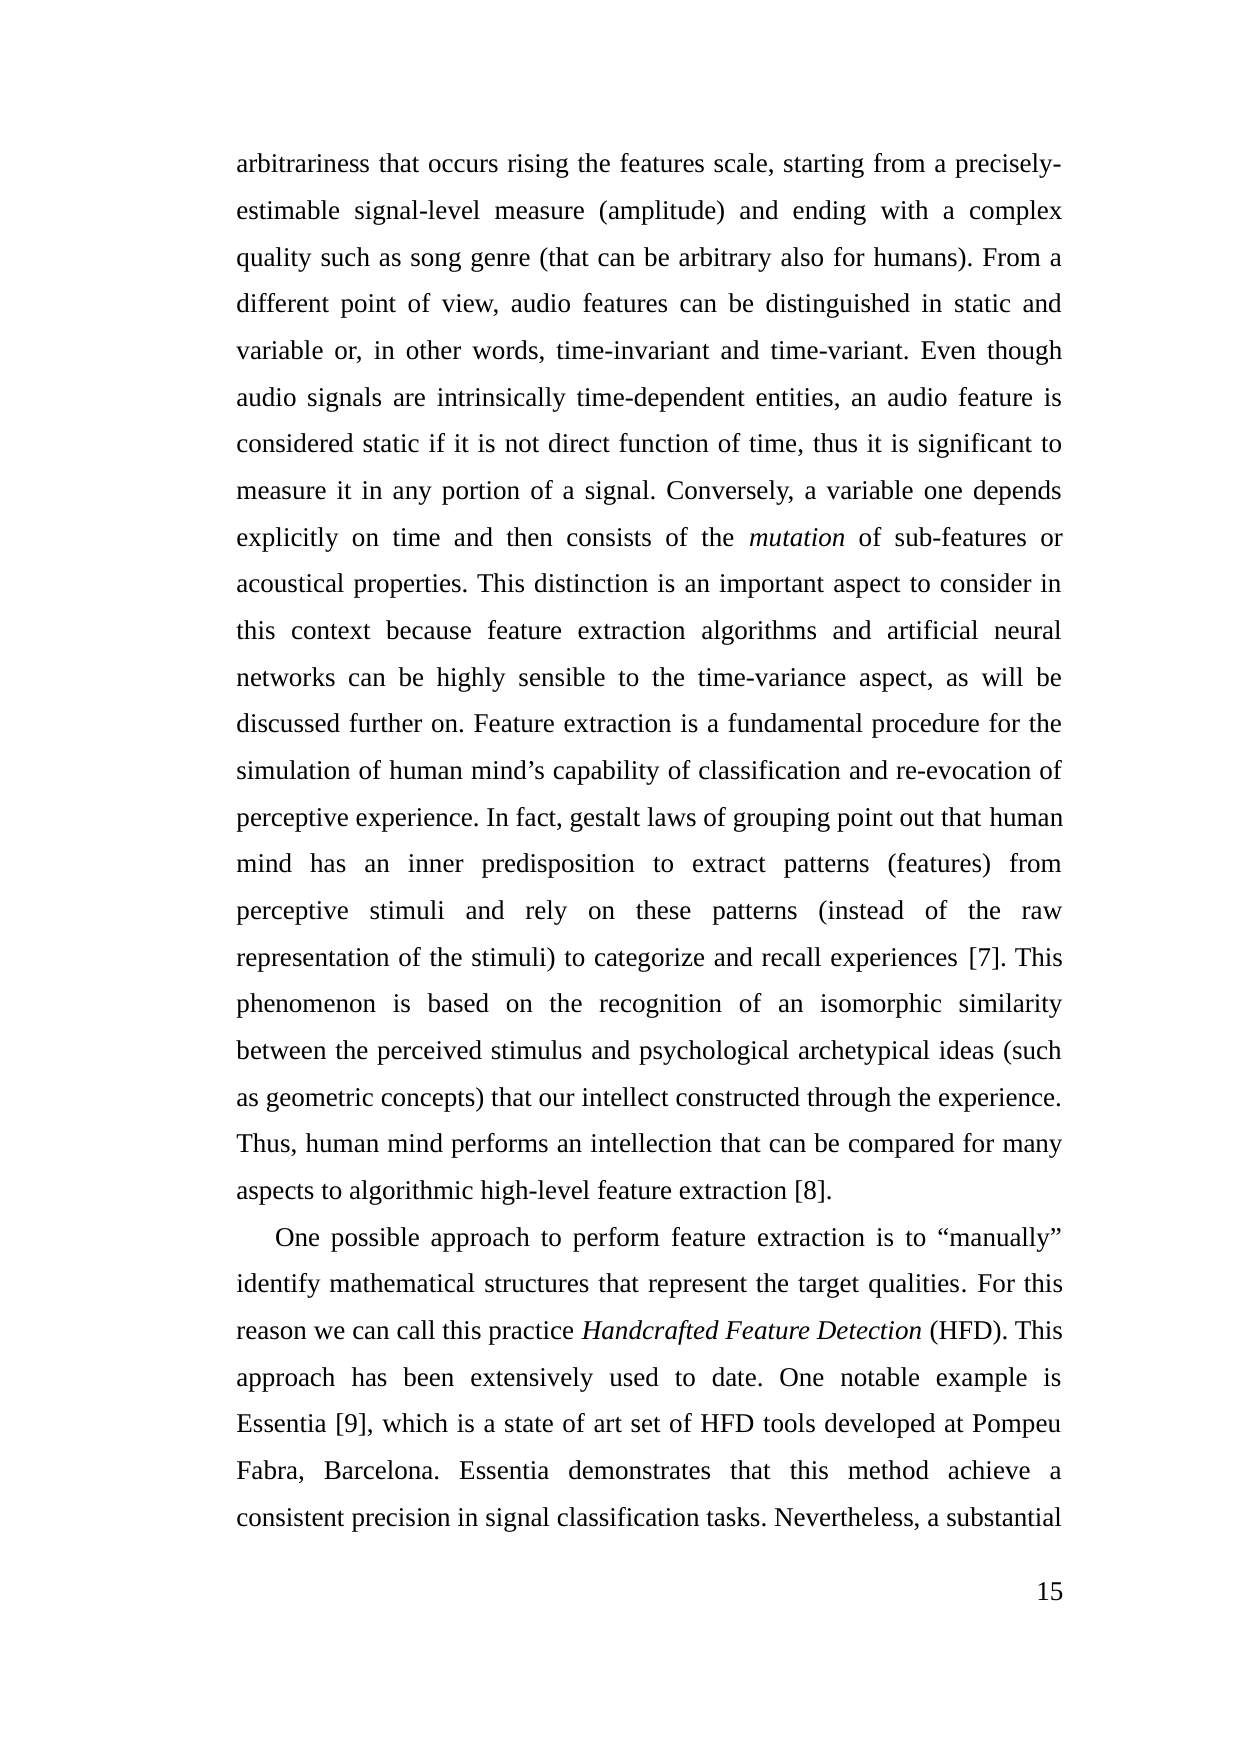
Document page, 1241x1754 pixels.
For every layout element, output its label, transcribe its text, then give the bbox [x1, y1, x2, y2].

text arbitrariness that occurs rising the features scale, starting from a precisely-estimable signal-level measure (amplitude) and ending with a complex quality such as song genre (that can be arbitrary also for humans). From a different point of view, audio features can be distinguished in static and variable or, in other words, time-invariant and time-variant. Even though audio signals are intrinsically time-dependent entities, an audio feature is considered static if it is not direct function of time, thus it is significant to measure it in any portion of a signal. Conversely, a variable one depends explicitly on time and then consists of the mutation of sub-features or acoustical properties. This distinction is an important aspect to consider in this context because feature extraction algorithms and artificial neural networks can be highly sensible to the time-variance aspect, as will be discussed further on. Feature extraction is a fundamental procedure for the simulation of human mind’s capability of classification and re-evocation of perceptive experience. In fact, gestalt laws of grouping point out that human mind has an inner predisposition to extract patterns (features) from perceptive stimuli and rely on these patterns (instead of the raw representation of the stimuli) to categorize and recall experiences [7]. This phenomenon is based on the recognition of an isomorphic similarity between the perceived stimulus and psychological archetypical ideas (such as geometric concepts) that our intellect constructed through the experience. Thus, human mind performs an intellection that can be compared for many aspects to algorithmic high-level feature extraction [8]. [236, 148, 1063, 1205]
text One possible approach to perform feature extraction is to “manually” identify mathematical structures that represent the target qualities. For this reason we can call this practice Handcrafted Feature Detection (HFD). This approach has been extensively used to date. One notable example is Essentia [9], which is a state of art set of HFD tools developed at Pompeu Fabra, Barcelona. Essentia demonstrates that this method achieve a consistent precision in signal classification tasks. Nevertheless, a substantial [236, 1221, 1063, 1532]
